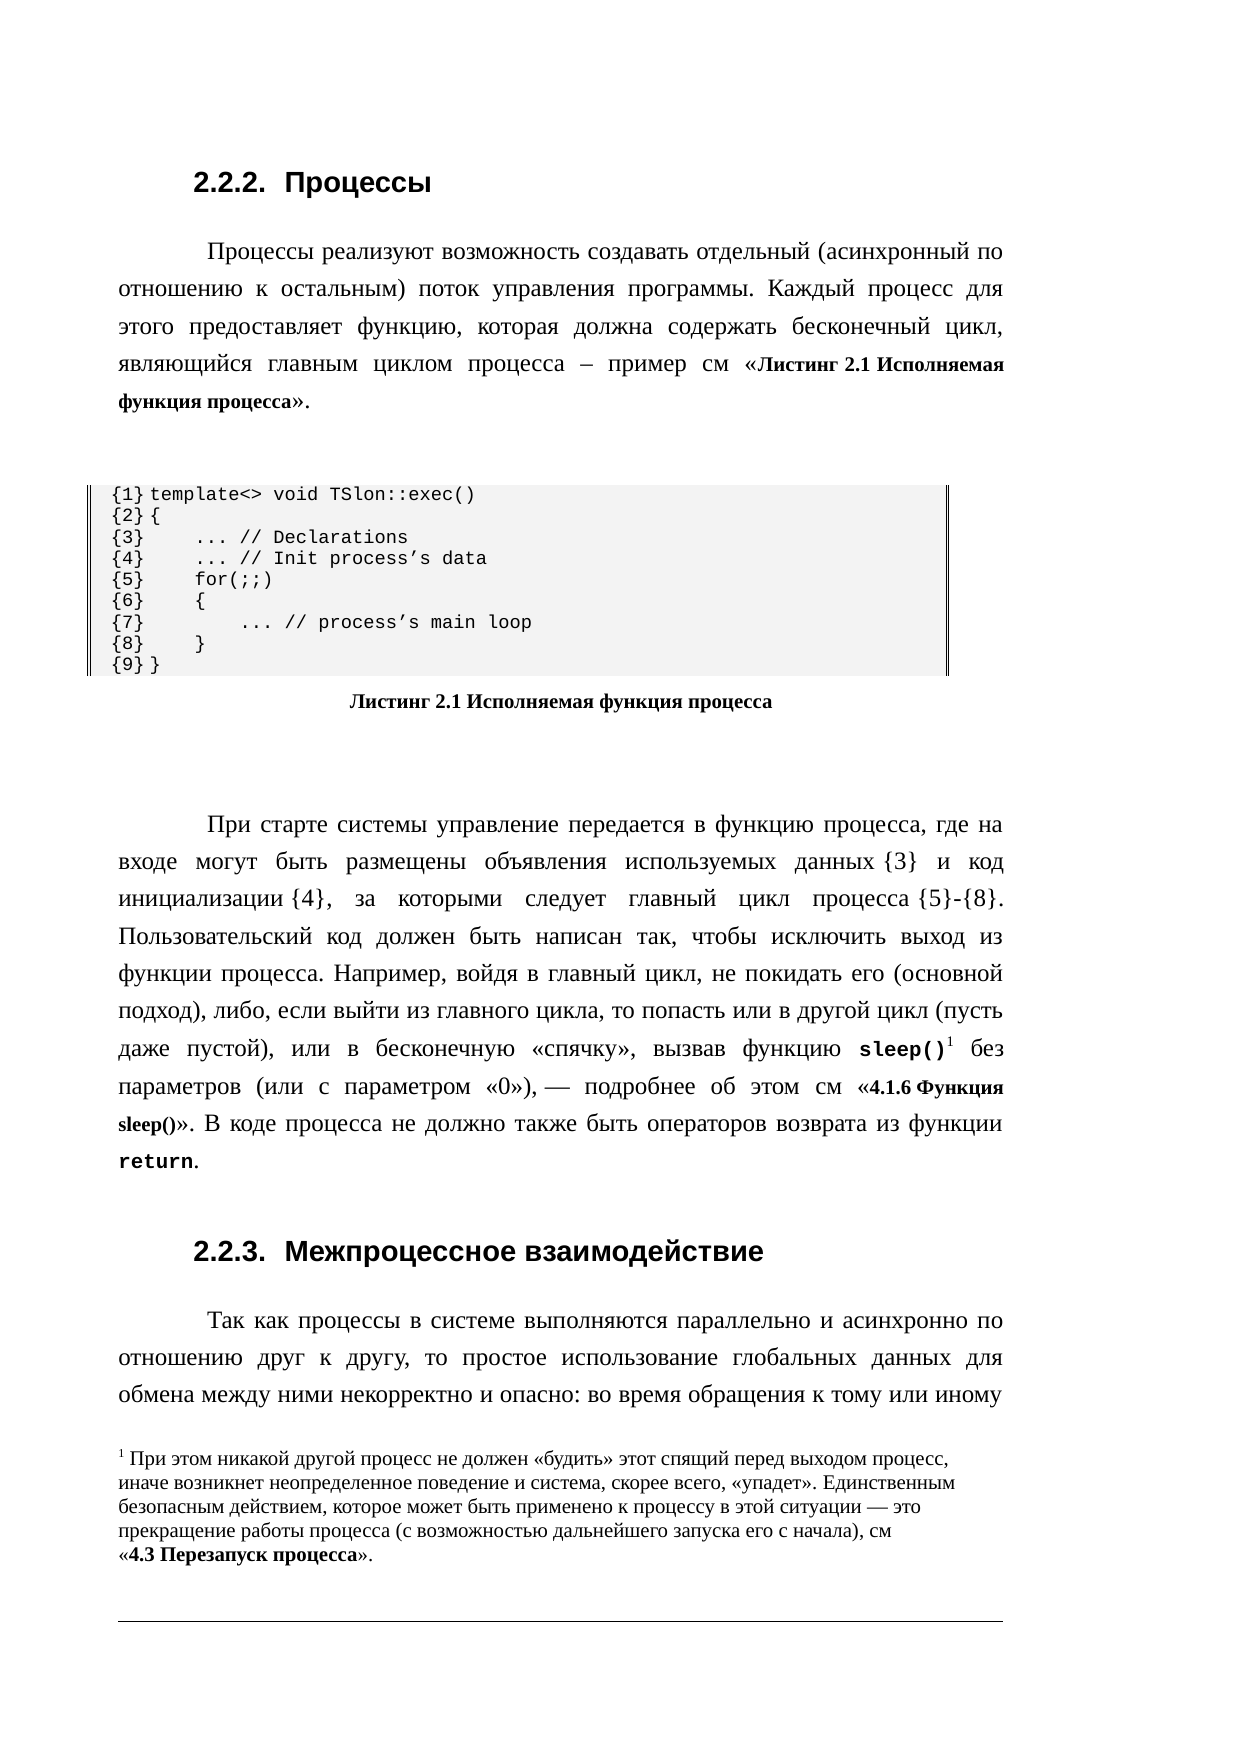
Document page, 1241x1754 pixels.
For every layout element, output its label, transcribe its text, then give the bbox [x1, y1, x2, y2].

list for(;;) [91, 570, 946, 591]
list { [91, 591, 946, 612]
subtitle Межпроцессное взаимодействие [193, 1234, 886, 1267]
list ... // Declarations [91, 527, 946, 549]
list } [91, 634, 946, 655]
text Так как процессы в системе выполняются параллельно и асинхронно по отношению друг к другу, то простое использование глобальных данных для обмена между ними некорректно и опасно: во время обращения к тому или иному [118, 1305, 1004, 1408]
text При этом никакой другой процесс не должен «будить» этот спящий перед выходом процесс, иначе возникнет неопределенное поведение и система, скорее всего, «упадет». Единственным безопасным действием, которое может быть применено к процессу в этой ситуации — это прекращение работы процесса (с возможностью дальнейшего запуска его с начала), см «4.3 Перезапуск процесса». [118, 1446, 1004, 1566]
list } [91, 655, 946, 676]
text При старте системы управление передается в функцию процесса, где на входе могут быть размещены объявления используемых данных {3} и код инициализации {4}, за которыми следует главный цикл процесса {5}-{8}. Пользовательский код должен быть написан так, чтобы исключить выход из функции процесса. Например, войдя в главный цикл, не покидать его (основной подход), либо, если выйти из главного цикла, то попасть или в другой цикл (пусть даже пустой), или в бесконечную «спячку», вызвав функцию sleep() без параметров (или с параметром «0»), — подробнее об этом см «4.1.6 Функция sleep()». В коде процесса не должно также быть операторов возврата из функции return. [118, 809, 1004, 1175]
list ... // process’s main loop [91, 612, 946, 634]
list ... // Init process’s data [91, 549, 946, 570]
list template<> void TSlon::exec() [91, 485, 946, 506]
subtitle Процессы [193, 165, 886, 199]
text Процессы реализуют возможность создавать отдельный (асинхронный по отношению к остальным) поток управления программы. Каждый процесс для этого предоставляет функцию, которая должна содержать бесконечный цикл, являющийся главным циклом процесса – пример см «Листинг 2.1 Исполняемая функция процесса». [118, 236, 1004, 414]
list { [91, 506, 946, 527]
text Листинг 2.1 Исполняемая функция процесса [118, 689, 1004, 713]
